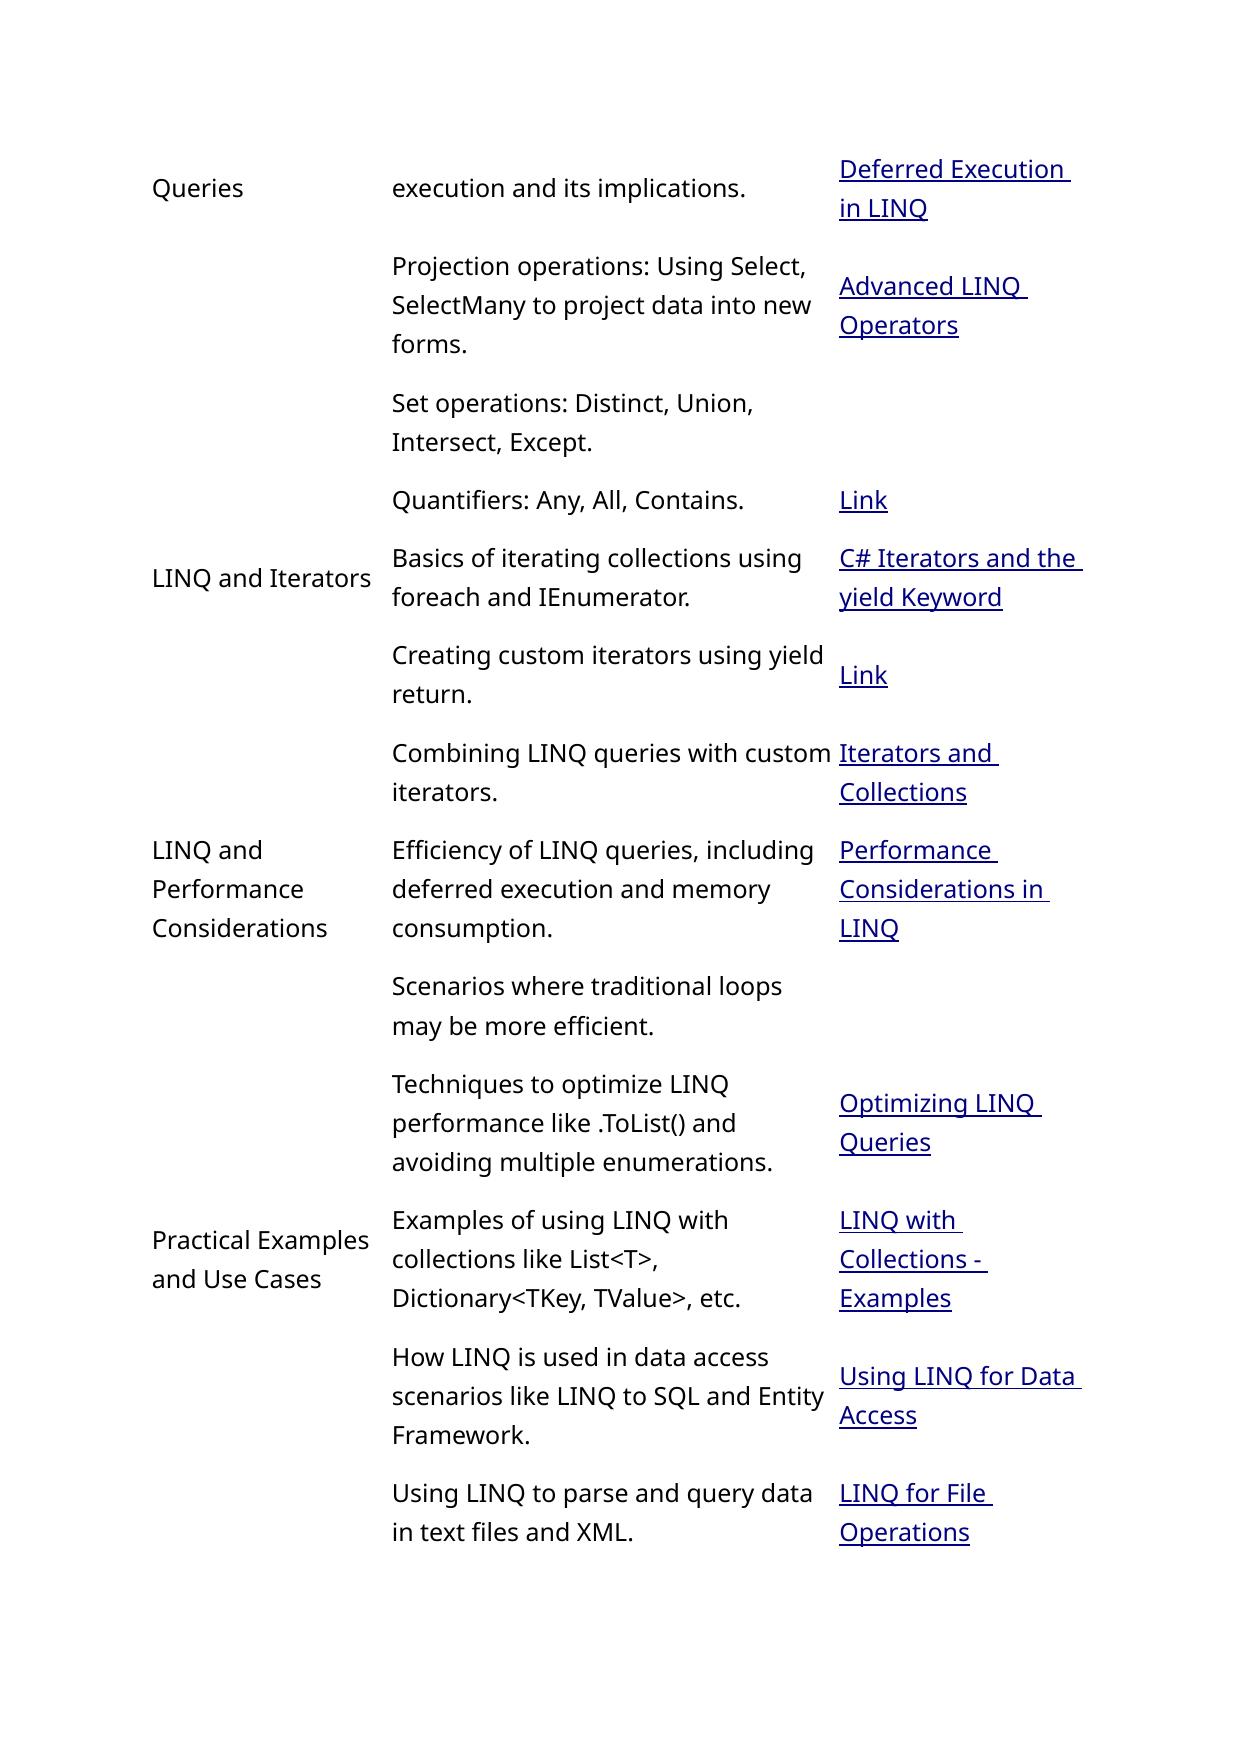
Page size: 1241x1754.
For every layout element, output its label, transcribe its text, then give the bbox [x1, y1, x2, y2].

table_cell Projection operations: Using Select, SelectMany to project data into new forms. [390, 247, 837, 384]
table_cell Advanced LINQ Operators [838, 247, 1090, 384]
table_cell [150, 247, 390, 384]
table_cell [150, 1474, 390, 1571]
table_cell Queries [150, 150, 390, 247]
table_cell Scenarios where traditional loops may be more efficient. [390, 968, 837, 1065]
table_cell Optimizing LINQ Queries [838, 1065, 1090, 1201]
table_cell LINQ and Performance Considerations [150, 831, 390, 967]
table_cell Link [838, 481, 1090, 539]
table_cell execution and its implications. [390, 150, 837, 247]
table_cell Performance Considerations in LINQ [838, 831, 1090, 967]
table_cell C# Iterators and the yield Keyword [838, 539, 1090, 636]
table_cell Practical Examples and Use Cases [150, 1201, 390, 1338]
table_cell [150, 734, 390, 831]
table_cell Basics of iterating collections using foreach and IEnumerator. [390, 539, 837, 636]
table_cell [150, 384, 390, 481]
table_cell LINQ with Collections - Examples [838, 1201, 1090, 1338]
table_cell [150, 1065, 390, 1201]
table_cell How LINQ is used in data access scenarios like LINQ to SQL and Entity Framework. [390, 1338, 837, 1474]
table_cell LINQ for File Operations [838, 1474, 1090, 1571]
table_cell Creating custom iterators using yield return. [390, 636, 837, 734]
table_cell [838, 384, 1090, 481]
table_cell [838, 968, 1090, 1065]
table_cell Iterators and Collections [838, 734, 1090, 831]
table_cell Deferred Execution in LINQ [838, 150, 1090, 247]
table_cell Efficiency of LINQ queries, including deferred execution and memory consumption. [390, 831, 837, 967]
table_cell Using LINQ for Data Access [838, 1338, 1090, 1474]
table_cell Combining LINQ queries with custom iterators. [390, 734, 837, 831]
table_cell Link [838, 636, 1090, 734]
table_cell Set operations: Distinct, Union, Intersect, Except. [390, 384, 837, 481]
table_cell [150, 481, 390, 539]
table_cell Examples of using LINQ with collections like List<T>, Dictionary<TKey, TValue>, etc. [390, 1201, 837, 1338]
table_cell LINQ and Iterators [150, 539, 390, 636]
table_cell Quantifiers: Any, All, Contains. [390, 481, 837, 539]
table_cell [150, 636, 390, 734]
table_cell Using LINQ to parse and query data in text files and XML. [390, 1474, 837, 1571]
table_cell [150, 1338, 390, 1474]
table_cell Techniques to optimize LINQ performance like .ToList() and avoiding multiple enumerations. [390, 1065, 837, 1201]
table_cell [150, 968, 390, 1065]
